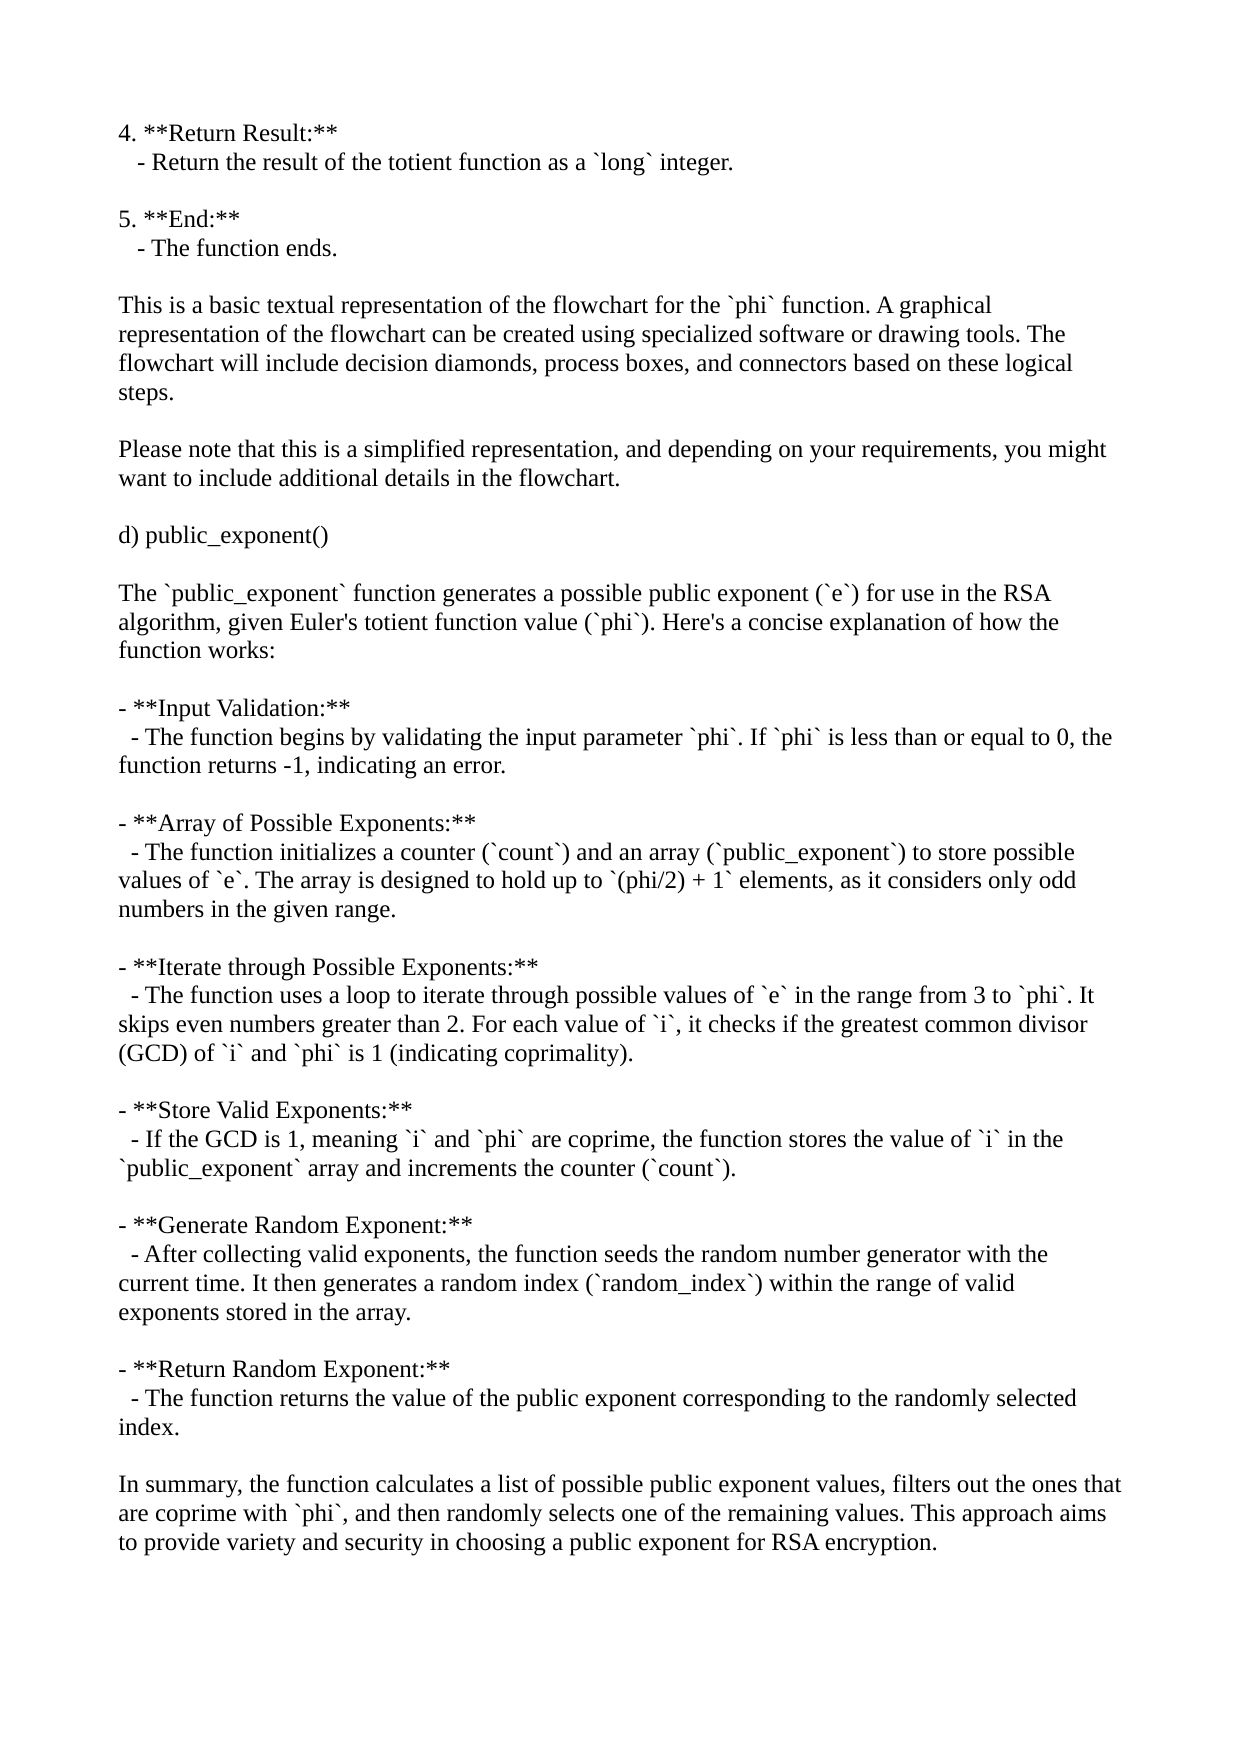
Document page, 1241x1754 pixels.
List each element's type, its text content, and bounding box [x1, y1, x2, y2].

text - **Array of Possible Exponents:** [118, 808, 1122, 837]
text - The function ends. [118, 233, 1122, 262]
text - **Input Validation:** [118, 693, 1122, 722]
text 5. **End:** [118, 204, 1122, 233]
text - Return the result of the totient function as a `long` integer. [118, 147, 1122, 176]
text - If the GCD is 1, meaning `i` and `phi` are coprime, the function stores the value of `i` in the `public_exponent` array and increments the counter (`count`). [118, 1124, 1122, 1182]
text - **Store Valid Exponents:** [118, 1096, 1122, 1124]
text - **Iterate through Possible Exponents:** [118, 952, 1122, 981]
text - The function returns the value of the public exponent corresponding to the randomly selected index. [118, 1383, 1122, 1441]
text This is a basic textual representation of the flowchart for the `phi` function. A graphical representation of the flowchart can be created using specialized software or drawing tools. The flowchart will include decision diamonds, process boxes, and connectors based on these logical steps. [118, 291, 1122, 406]
text The `public_exponent` function generates a possible public exponent (`e`) for use in the RSA algorithm, given Euler's totient function value (`phi`). Here's a concise explanation of how the function works: [118, 578, 1122, 664]
text d) public_exponent() [118, 521, 1122, 549]
text - **Return Random Exponent:** [118, 1354, 1122, 1383]
text - After collecting valid exponents, the function seeds the random number generator with the current time. It then generates a random index (`random_index`) within the range of valid exponents stored in the array. [118, 1239, 1122, 1326]
text - **Generate Random Exponent:** [118, 1211, 1122, 1239]
text - The function initializes a counter (`count`) and an array (`public_exponent`) to store possible values of `e`. The array is designed to hold up to `(phi/2) + 1` elements, as it considers only odd numbers in the given range. [118, 837, 1122, 923]
text In summary, the function calculates a list of possible public exponent values, filters out the ones that are coprime with `phi`, and then randomly selects one of the remaining values. This approach aims to provide variety and security in choosing a public exponent for RSA encryption. [118, 1469, 1122, 1556]
text Please note that this is a simplified representation, and depending on your requirements, you might want to include additional details in the flowchart. [118, 434, 1122, 492]
text 4. **Return Result:** [118, 118, 1122, 147]
text - The function uses a loop to iterate through possible values of `e` in the range from 3 to `phi`. It skips even numbers greater than 2. For each value of `i`, it checks if the greatest common divisor (GCD) of `i` and `phi` is 1 (indicating coprimality). [118, 981, 1122, 1067]
text - The function begins by validating the input parameter `phi`. If `phi` is less than or equal to 0, the function returns -1, indicating an error. [118, 722, 1122, 779]
